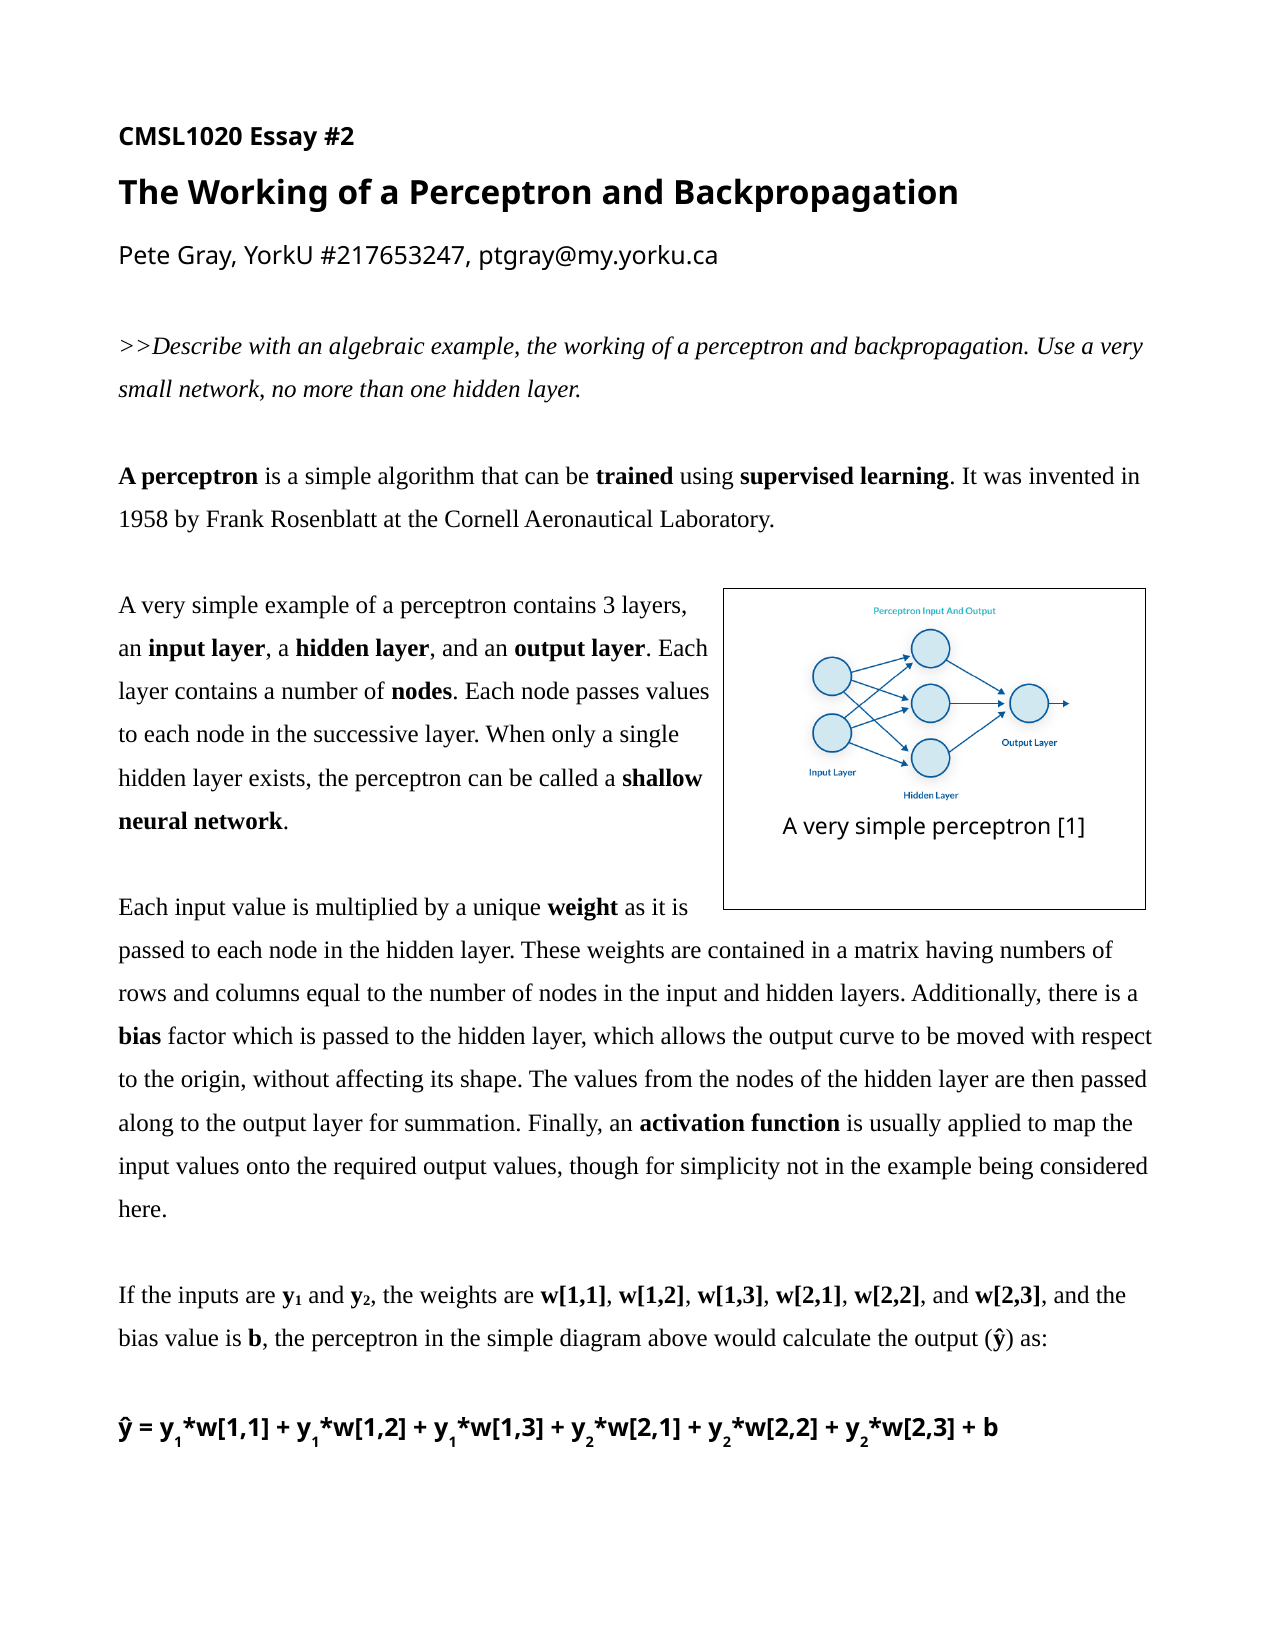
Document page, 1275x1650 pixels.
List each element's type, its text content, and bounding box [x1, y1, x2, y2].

text If the inputs are y1 and y2, the weights are w[1,1], w[1,2], w[1,3], w[2,1], w[2,2], and w[2,3], and the bias value is b, the perceptron in the simple diagram above would calculate the output (ŷ) as: [118, 1280, 1157, 1352]
text A very simple perceptron [1] [732, 596, 1136, 841]
text Each input value is multiplied by a unique weight as it is passed to each node in the hidden layer. These weights are contained in a matrix having numbers of rows and columns equal to the number of nodes in the input and hidden layers. Additionally, there is a bias factor which is passed to the hidden layer, which allows the output curve to be moved with respect to the origin, without affecting its shape. The values from the nodes of the hidden layer are then passed along to the output layer for summation. Finally, an activation function is usually applied to map the input values onto the required output values, though for simplicity not in the example being considered here. [118, 892, 1157, 1223]
text ŷ = y1*w[1,1] + y1*w[1,2] + y1*w[1,3] + y2*w[2,1] + y2*w[2,2] + y2*w[2,3] + b [118, 1409, 1157, 1452]
picture [775, 596, 1093, 810]
text Pete Gray, YorkU #217653247, ptgray@my.yorku.ca [118, 237, 1157, 271]
text [724, 589, 1145, 909]
text A perceptron is a simple algorithm that can be trained using supervised learning. It was invented in 1958 by Frank Rosenblatt at the Cornell Aeronautical Laboratory. [118, 461, 1157, 533]
text A very simple example of a perceptron contains 3 layers, an input layer, a hidden layer, and an output layer. Each layer contains a number of nodes. Each node passes values to each node in the successive layer. When only a single hidden layer exists, the perceptron can be called a shallow neural network. [118, 590, 723, 834]
text The Working of a Perceptron and Backpropagation [118, 169, 1157, 214]
text CMSL1020 Essay #2 [118, 118, 1157, 152]
text >>Describe with an algebraic example, the working of a perceptron and backpropagation. Use a very small network, no more than one hidden layer. [118, 331, 1157, 403]
